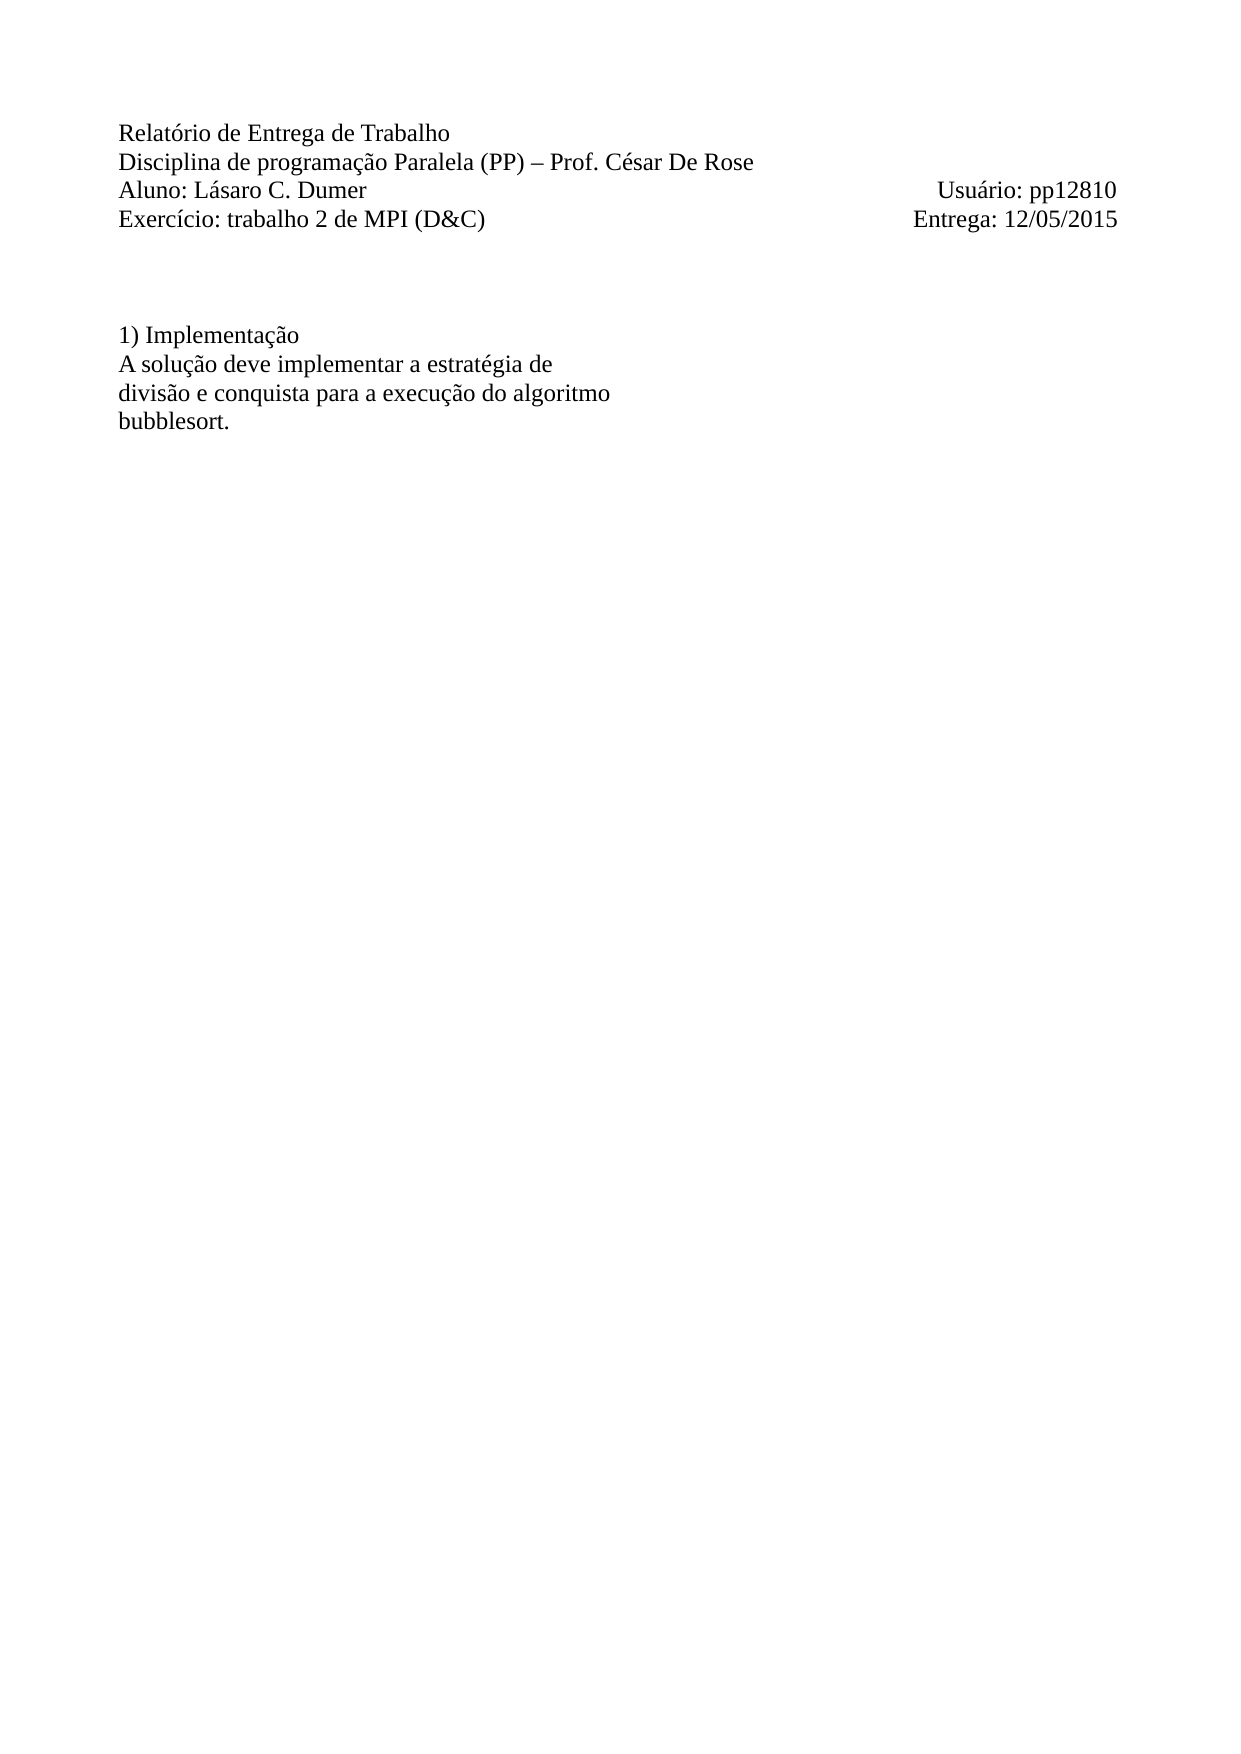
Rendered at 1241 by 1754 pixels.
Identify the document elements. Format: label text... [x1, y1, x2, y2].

text 1) Implementação [118, 320, 620, 349]
text A solução deve implementar a estratégia de divisão e conquista para a execução do algoritmo bubblesort. [118, 349, 620, 435]
